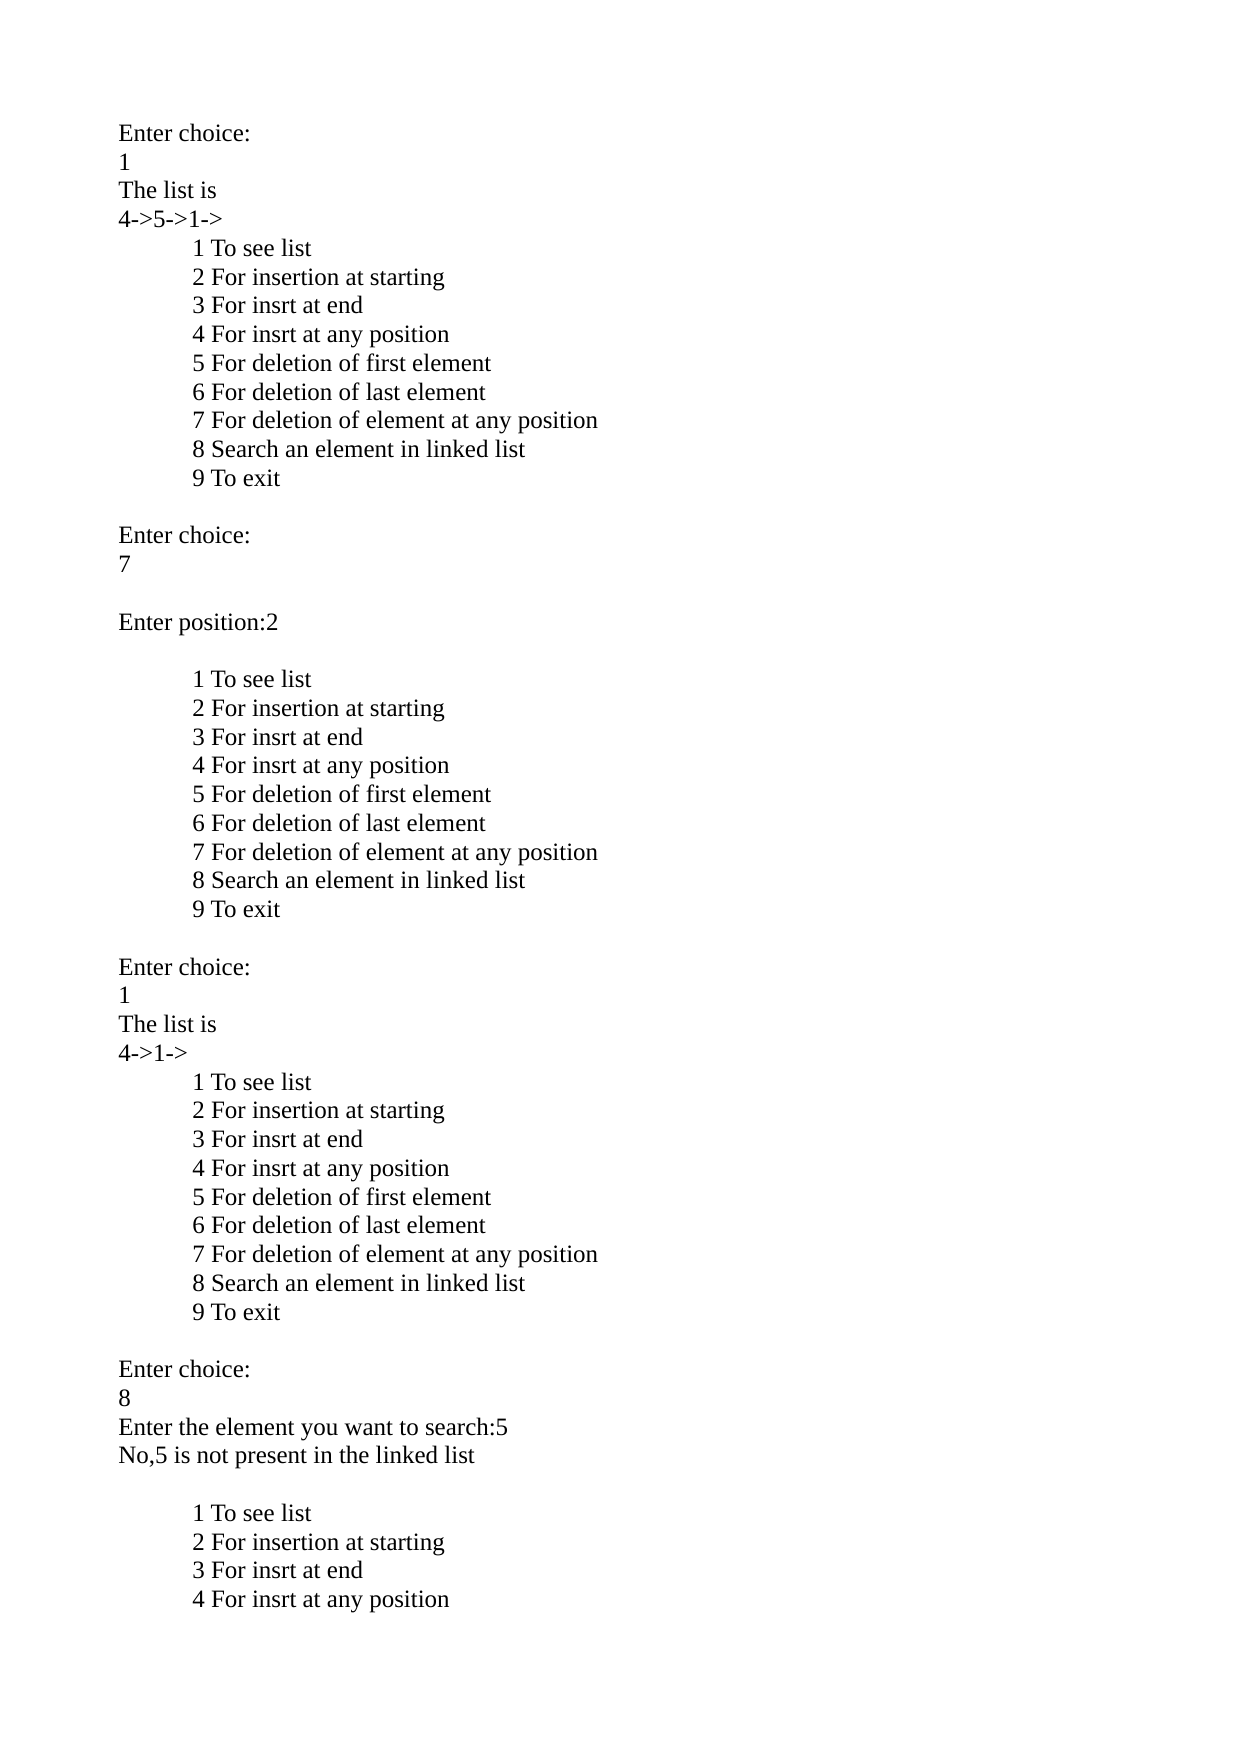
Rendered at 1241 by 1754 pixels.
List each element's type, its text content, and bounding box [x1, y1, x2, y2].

text Enter position:2 [118, 607, 1122, 636]
text 1 To see list [118, 1067, 1122, 1096]
text 5 For deletion of first element [118, 348, 1122, 377]
text 8 Search an element in linked list [118, 1268, 1122, 1297]
text 4->5->1-> [118, 204, 1122, 233]
text Enter choice: [118, 521, 1122, 549]
text 1 To see list [118, 664, 1122, 693]
text 4 For insrt at any position [118, 319, 1122, 348]
text 9 To exit [118, 1297, 1122, 1326]
text Enter the element you want to search:5 [118, 1412, 1122, 1441]
text 7 [118, 549, 1122, 578]
text 9 To exit [118, 463, 1122, 492]
text 6 For deletion of last element [118, 1211, 1122, 1239]
text 4 For insrt at any position [118, 1584, 1122, 1613]
text 2 For insertion at starting [118, 1527, 1122, 1556]
text 3 For insrt at end [118, 1124, 1122, 1153]
text 2 For insertion at starting [118, 693, 1122, 722]
text 5 For deletion of first element [118, 779, 1122, 808]
text 9 To exit [118, 894, 1122, 923]
text 1 To see list [118, 1498, 1122, 1527]
text 8 Search an element in linked list [118, 434, 1122, 463]
text 5 For deletion of first element [118, 1182, 1122, 1211]
text 1 [118, 981, 1122, 1009]
text The list is [118, 176, 1122, 204]
text 8 [118, 1383, 1122, 1412]
text 3 For insrt at end [118, 722, 1122, 751]
text The list is [118, 1009, 1122, 1038]
text No,5 is not present in the linked list [118, 1441, 1122, 1469]
text Enter choice: [118, 952, 1122, 981]
text 2 For insertion at starting [118, 1096, 1122, 1124]
text 3 For insrt at end [118, 291, 1122, 319]
text 4->1-> [118, 1038, 1122, 1067]
text 4 For insrt at any position [118, 1153, 1122, 1182]
text 1 [118, 147, 1122, 176]
text 7 For deletion of element at any position [118, 406, 1122, 434]
text 1 To see list [118, 233, 1122, 262]
text 7 For deletion of element at any position [118, 837, 1122, 866]
text Enter choice: [118, 118, 1122, 147]
text 4 For insrt at any position [118, 751, 1122, 779]
text 7 For deletion of element at any position [118, 1239, 1122, 1268]
text 3 For insrt at end [118, 1556, 1122, 1584]
text Enter choice: [118, 1354, 1122, 1383]
text 6 For deletion of last element [118, 377, 1122, 406]
text 6 For deletion of last element [118, 808, 1122, 837]
text 8 Search an element in linked list [118, 866, 1122, 894]
text 2 For insertion at starting [118, 262, 1122, 291]
